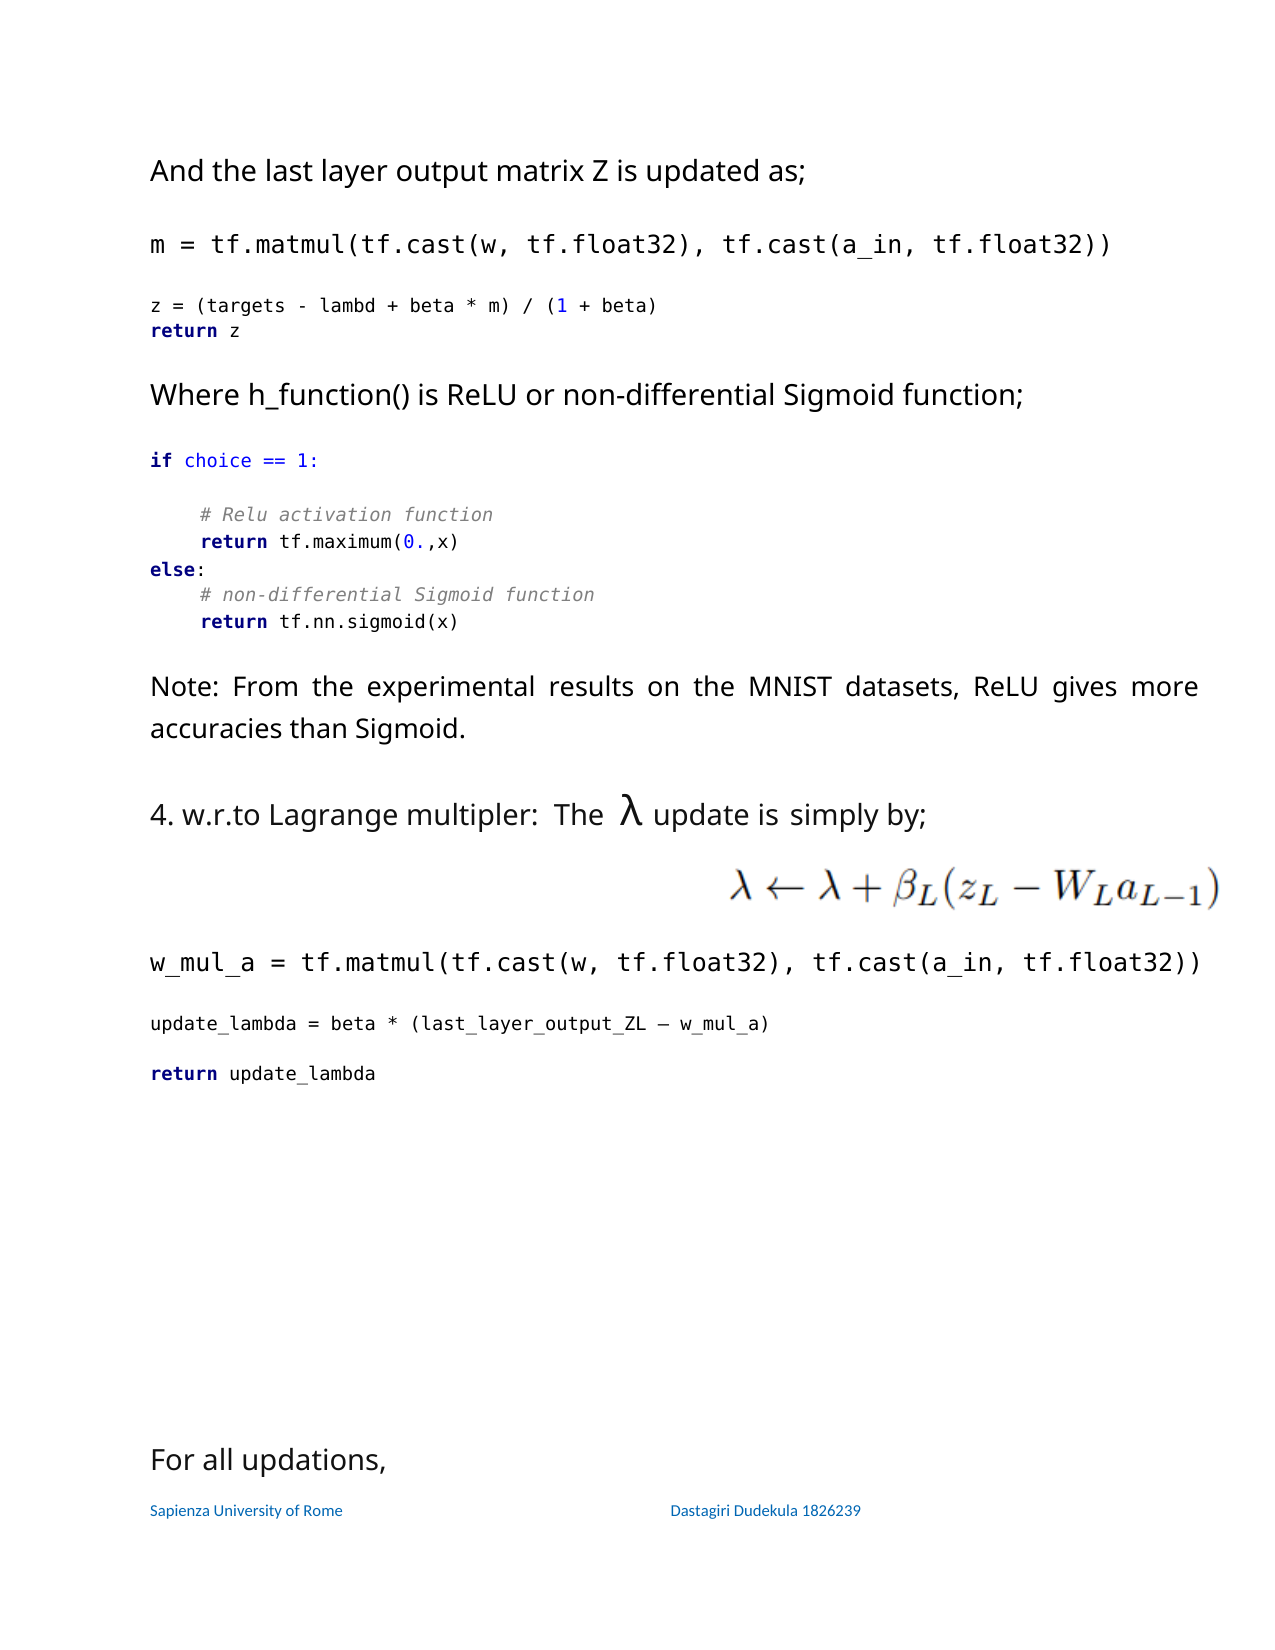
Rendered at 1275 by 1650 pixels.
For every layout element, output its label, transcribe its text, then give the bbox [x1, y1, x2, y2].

text # non-differential Sigmoid function [150, 584, 1200, 607]
text if choice == 1: [150, 450, 1200, 472]
text return tf.nn.sigmoid(x) [150, 611, 1200, 634]
text w_mul_a = tf.matmul(tf.cast(w, tf.float32), tf.cast(a_in, tf.float32)) [150, 948, 1228, 978]
text And the last layer output matrix Z is updated as; [150, 150, 1228, 190]
text Where h_function() is ReLU or non-differential Sigmoid function; [150, 374, 1200, 414]
text return tf.maximum(0.,x) [150, 531, 1200, 555]
text m = tf.matmul(tf.cast(w, tf.float32), tf.cast(a_in, tf.float32)) [150, 230, 1228, 259]
text For all updations, [150, 1439, 1228, 1479]
text 4. w.r.to Lagrange multipler: The λ update is simply by; [150, 782, 1228, 837]
text else: [150, 559, 1200, 581]
text return z [150, 320, 1200, 342]
text # Relu activation function [150, 504, 1200, 528]
text z = (targets - lambd + beta * m) / (1 + beta) [150, 295, 1200, 317]
text return update_lambda [150, 1063, 1200, 1085]
text update_lambda = beta * (last_layer_output_ZL – w_mul_a) [150, 1013, 1200, 1035]
text Note: From the experimental results on the MNIST datasets, ReLU gives more accuracies than Sigmoid. [150, 668, 1200, 747]
